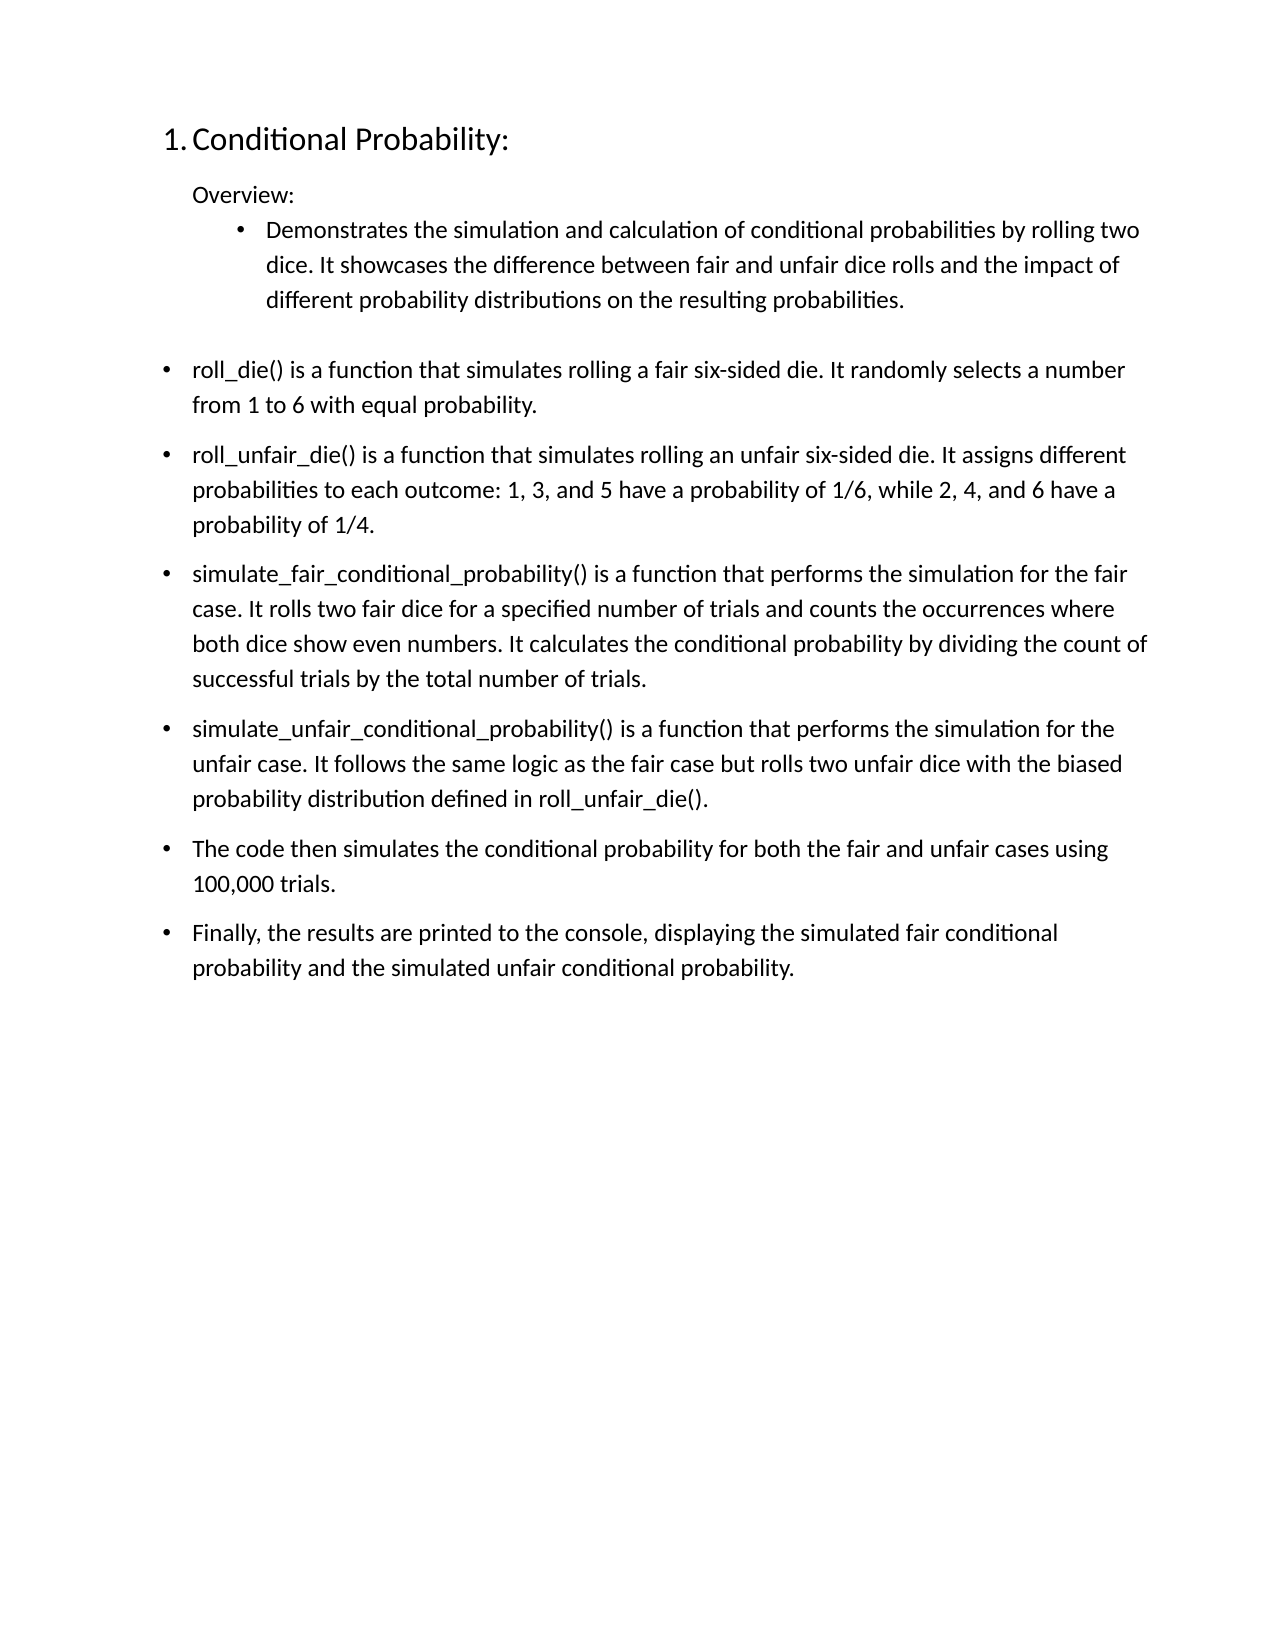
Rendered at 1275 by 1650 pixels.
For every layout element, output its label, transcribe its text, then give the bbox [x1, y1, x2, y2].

list The code then simulates the conditional probability for both the fair and unfair cases using 100,000 trials. [162, 833, 1157, 898]
list Finally, the results are printed to the console, displaying the simulated fair conditional probability and the simulated unfair conditional probability. [162, 917, 1157, 983]
list simulate_unfair_conditional_probability() is a function that performs the simulation for the unfair case. It follows the same logic as the fair case but rolls two unfair dice with the biased probability distribution defined in roll_unfair_die(). [162, 713, 1157, 814]
list roll_die() is a function that simulates rolling a fair six-sided die. It randomly selects a number from 1 to 6 with equal probability. [162, 354, 1157, 420]
list Conditional Probability: [162, 118, 1157, 159]
list simulate_fair_conditional_probability() is a function that performs the simulation for the fair case. It rolls two fair dice for a specified number of trials and counts the occurrences where both dice show even numbers. It calculates the conditional probability by dividing the count of successful trials by the total number of trials. [162, 559, 1157, 694]
list Demonstrates the simulation and calculation of conditional probabilities by rolling two dice. It showcases the difference between fair and unfair dice rolls and the impact of different probability distributions on the resulting probabilities. [236, 214, 1157, 315]
list Overview: [162, 179, 1157, 210]
list roll_unfair_die() is a function that simulates rolling an unfair six-sided die. It assigns different probabilities to each outcome: 1, 3, and 5 have a probability of 1/6, while 2, 4, and 6 have a probability of 1/4. [162, 439, 1157, 539]
